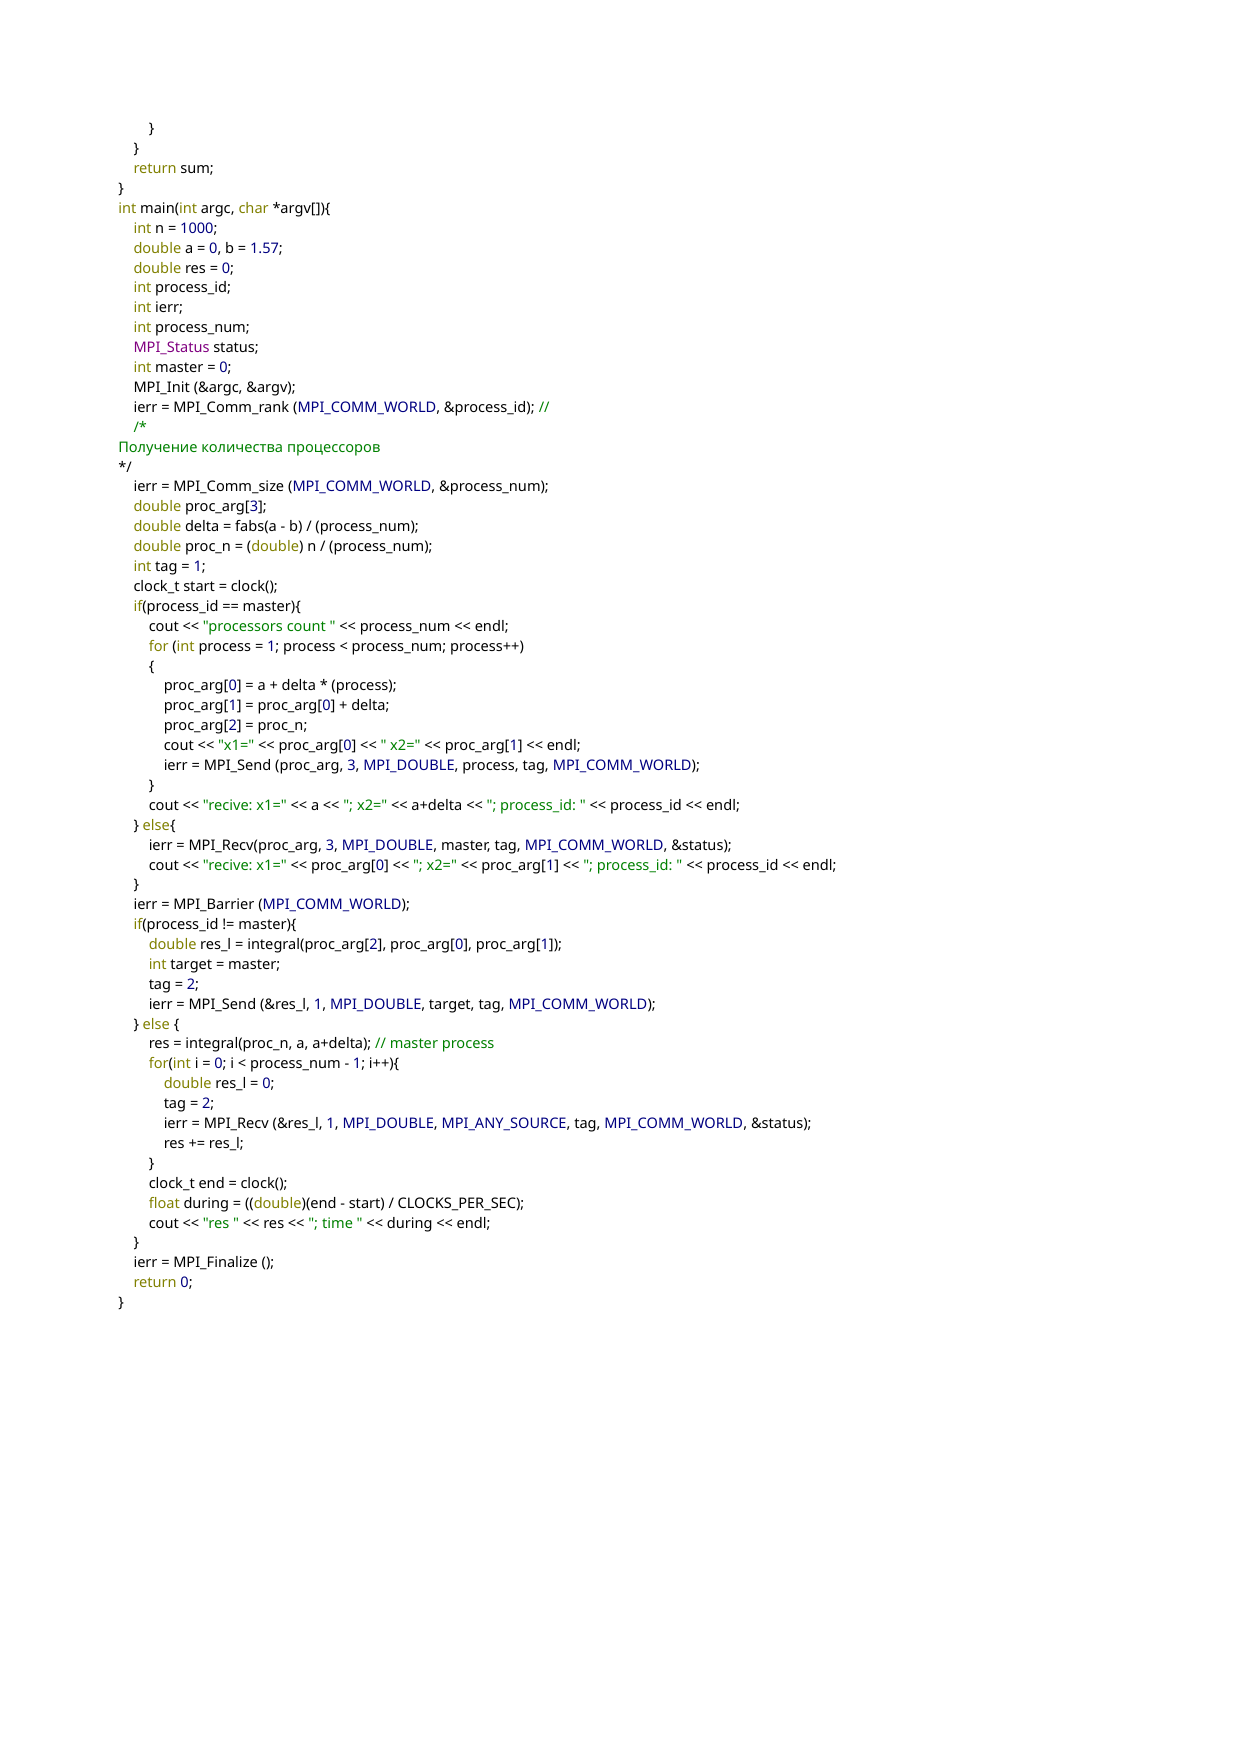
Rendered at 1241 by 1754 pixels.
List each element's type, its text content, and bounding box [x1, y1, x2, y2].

text int main(int argc, char *argv[]){ [118, 198, 1122, 218]
text cout << "res " << res << "; time " << during << endl; [118, 1212, 1122, 1232]
text return 0; [118, 1272, 1122, 1292]
text int ierr; [118, 297, 1122, 317]
text } [118, 178, 1122, 198]
text res = integral(proc_n, a, a+delta); // master process [118, 1033, 1122, 1053]
text double res_l = integral(proc_arg[2], proc_arg[0], proc_arg[1]); [118, 934, 1122, 954]
text MPI_Status status; [118, 337, 1122, 357]
text proc_arg[0] = a + delta * (process); [118, 675, 1122, 695]
text int tag = 1; [118, 556, 1122, 576]
text } [118, 1153, 1122, 1173]
text if(process_id != master){ [118, 914, 1122, 934]
text float during = ((double)(end - start) / CLOCKS_PER_SEC); [118, 1192, 1122, 1212]
text int process_id; [118, 277, 1122, 297]
text */ [118, 456, 1122, 476]
text } [118, 1292, 1122, 1312]
text int master = 0; [118, 357, 1122, 377]
text int process_num; [118, 317, 1122, 337]
text return sum; [118, 158, 1122, 178]
text ierr = MPI_Comm_size (MPI_COMM_WORLD, &process_num); [118, 476, 1122, 496]
text double proc_n = (double) n / (process_num); [118, 536, 1122, 556]
text Получение количества процессоров [118, 436, 1122, 456]
text double a = 0, b = 1.57; [118, 237, 1122, 257]
text int target = master; [118, 954, 1122, 974]
text ierr = MPI_Send (&res_l, 1, MPI_DOUBLE, target, tag, MPI_COMM_WORLD); [118, 993, 1122, 1013]
text { [118, 655, 1122, 675]
text cout << "x1=" << proc_arg[0] << " x2=" << proc_arg[1] << endl; [118, 735, 1122, 755]
text } [118, 775, 1122, 794]
text /* [118, 417, 1122, 436]
text } [118, 118, 1122, 138]
text } [118, 138, 1122, 158]
text int n = 1000; [118, 218, 1122, 237]
text ierr = MPI_Recv(proc_arg, 3, MPI_DOUBLE, master, tag, MPI_COMM_WORLD, &status); [118, 834, 1122, 854]
text cout << "recive: x1=" << a << "; x2=" << a+delta << "; process_id: " << process_id << endl; [118, 794, 1122, 814]
text tag = 2; [118, 1093, 1122, 1113]
text ierr = MPI_Finalize (); [118, 1252, 1122, 1272]
text } [118, 874, 1122, 894]
text } [118, 1232, 1122, 1252]
text clock_t start = clock(); [118, 576, 1122, 596]
text MPI_Init (&argc, &argv); [118, 377, 1122, 397]
text tag = 2; [118, 974, 1122, 993]
text for(int i = 0; i < process_num - 1; i++){ [118, 1053, 1122, 1073]
text for (int process = 1; process < process_num; process++) [118, 635, 1122, 655]
text proc_arg[1] = proc_arg[0] + delta; [118, 695, 1122, 715]
text double proc_arg[3]; [118, 496, 1122, 516]
text res += res_l; [118, 1133, 1122, 1153]
text clock_t end = clock(); [118, 1173, 1122, 1192]
text ierr = MPI_Barrier (MPI_COMM_WORLD); [118, 894, 1122, 914]
text ierr = MPI_Comm_rank (MPI_COMM_WORLD, &process_id); // [118, 397, 1122, 417]
text } else{ [118, 814, 1122, 834]
text ierr = MPI_Send (proc_arg, 3, MPI_DOUBLE, process, tag, MPI_COMM_WORLD); [118, 755, 1122, 775]
text double res = 0; [118, 257, 1122, 277]
text } else { [118, 1013, 1122, 1033]
text double delta = fabs(a - b) / (process_num); [118, 516, 1122, 536]
text double res_l = 0; [118, 1073, 1122, 1093]
text cout << "processors count " << process_num << endl; [118, 616, 1122, 635]
text proc_arg[2] = proc_n; [118, 715, 1122, 735]
text cout << "recive: x1=" << proc_arg[0] << "; x2=" << proc_arg[1] << "; process_id: " << process_id << endl; [118, 854, 1122, 874]
text ierr = MPI_Recv (&res_l, 1, MPI_DOUBLE, MPI_ANY_SOURCE, tag, MPI_COMM_WORLD, &status); [118, 1113, 1122, 1133]
text if(process_id == master){ [118, 596, 1122, 616]
